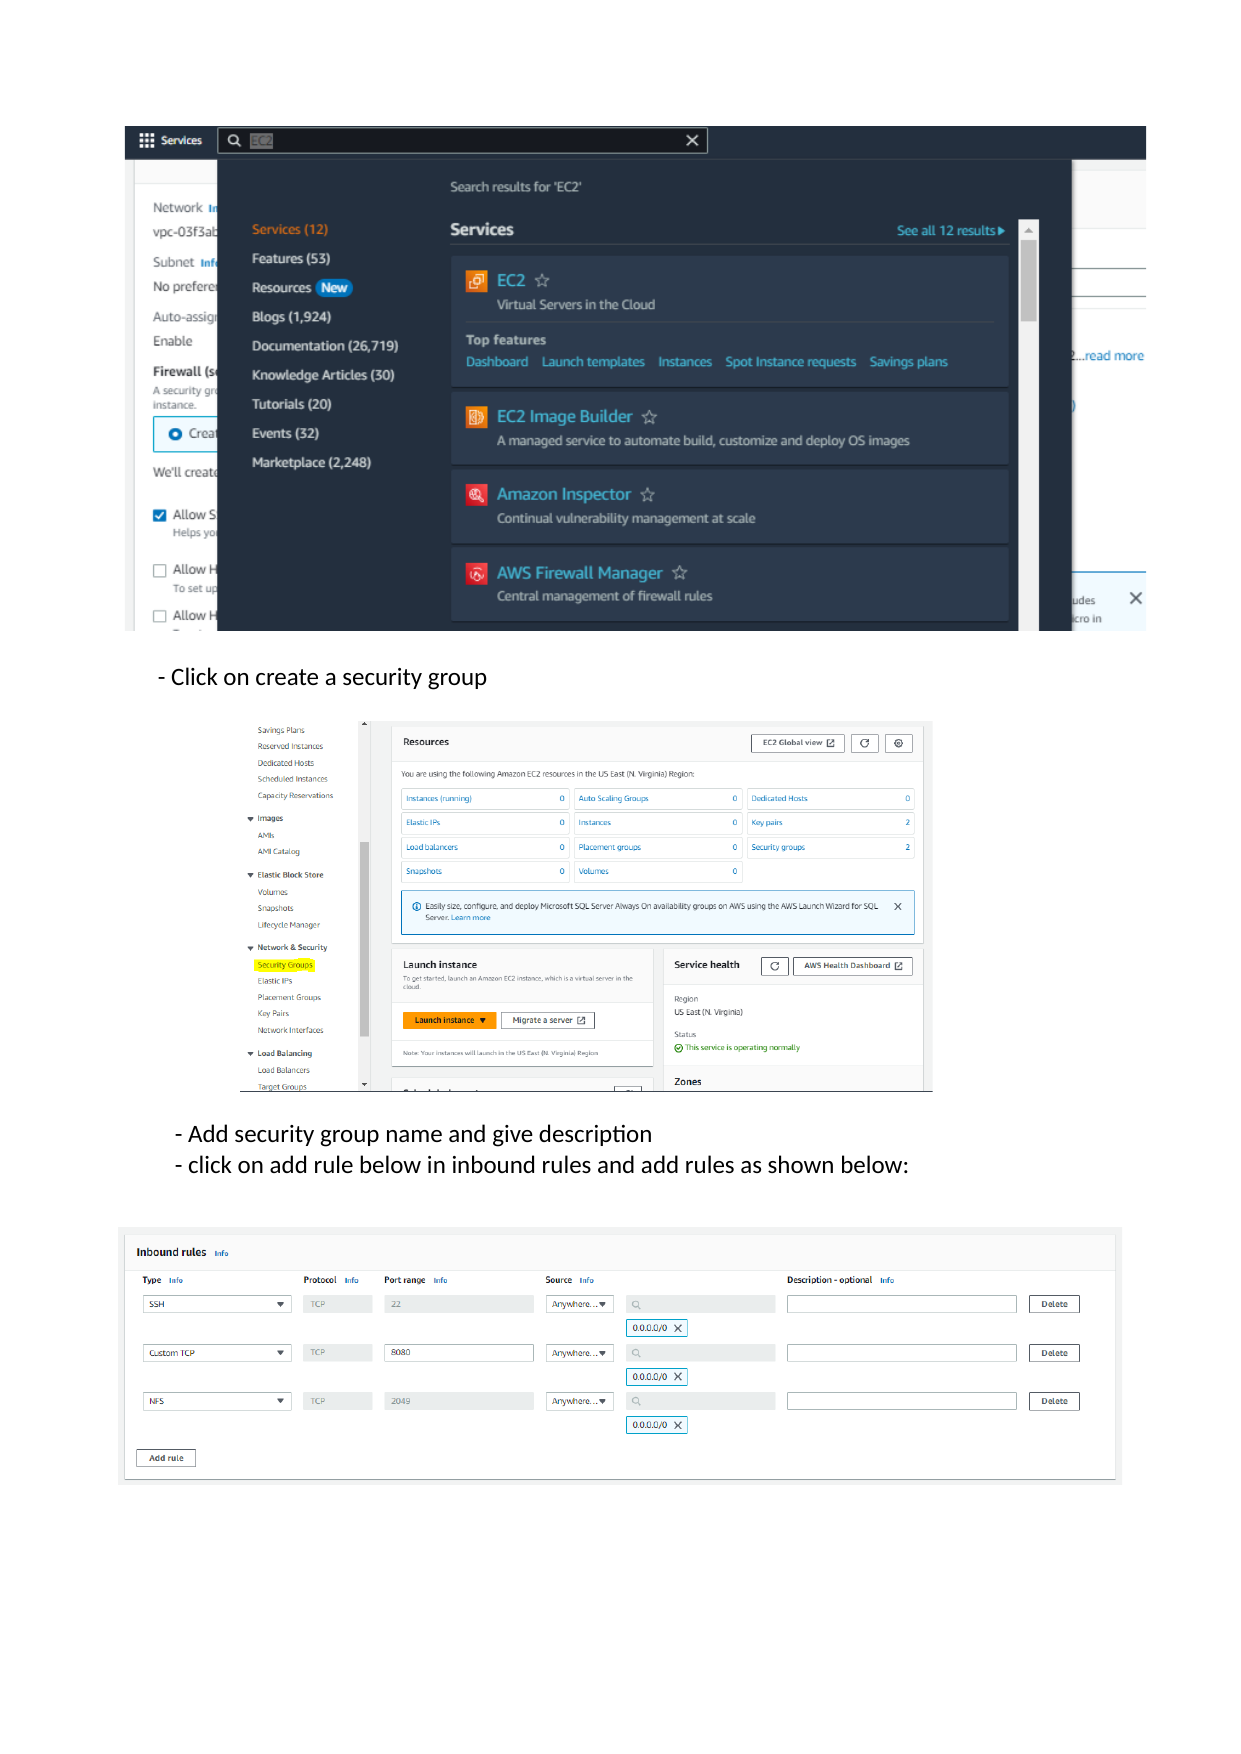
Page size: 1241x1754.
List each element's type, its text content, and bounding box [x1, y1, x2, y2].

text - Add security group name and give description [118, 1119, 1122, 1149]
text - Click on create a security group [118, 661, 1122, 691]
text - click on add rule below in inbound rules and add rules as shown below: [118, 1149, 1122, 1180]
picture [118, 1227, 1123, 1485]
picture [240, 721, 933, 1092]
picture [124, 126, 1147, 631]
